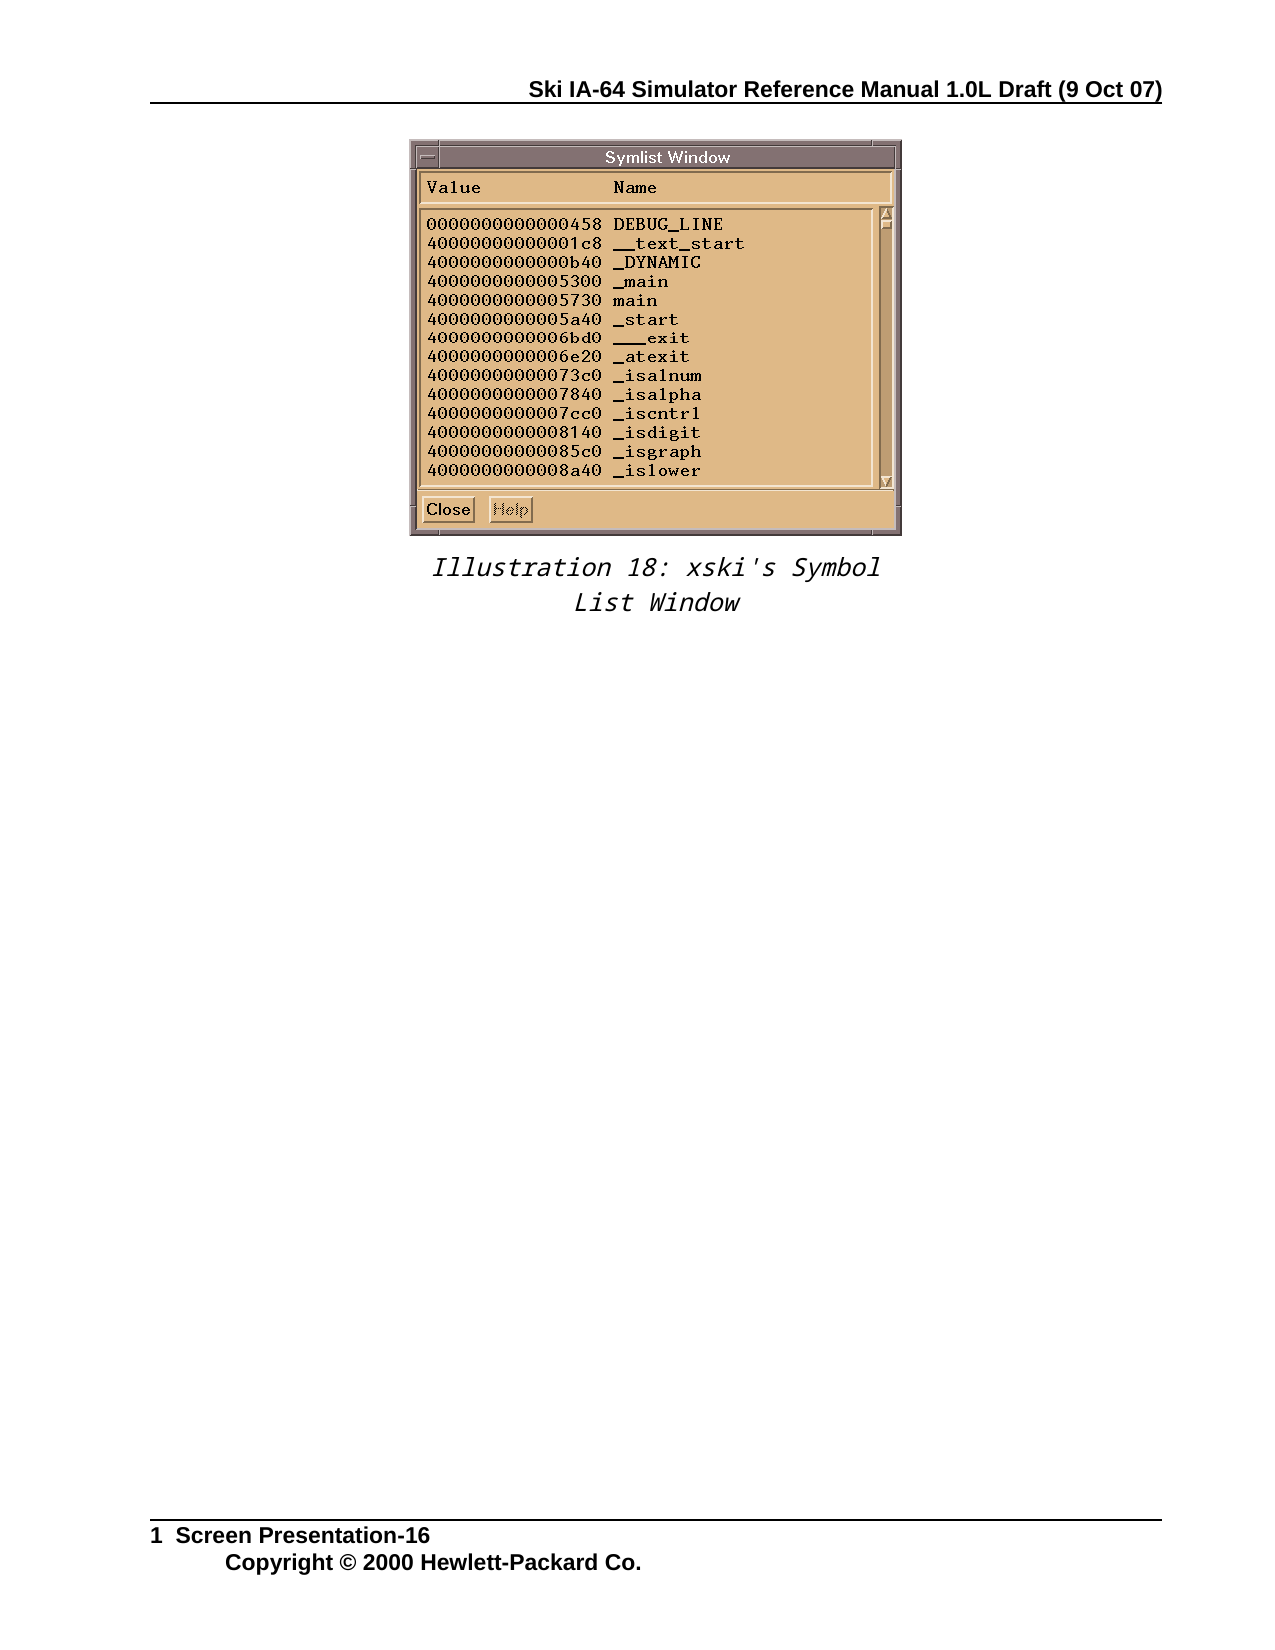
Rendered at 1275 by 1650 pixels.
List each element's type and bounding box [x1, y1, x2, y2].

table_header [150, 113, 1162, 647]
